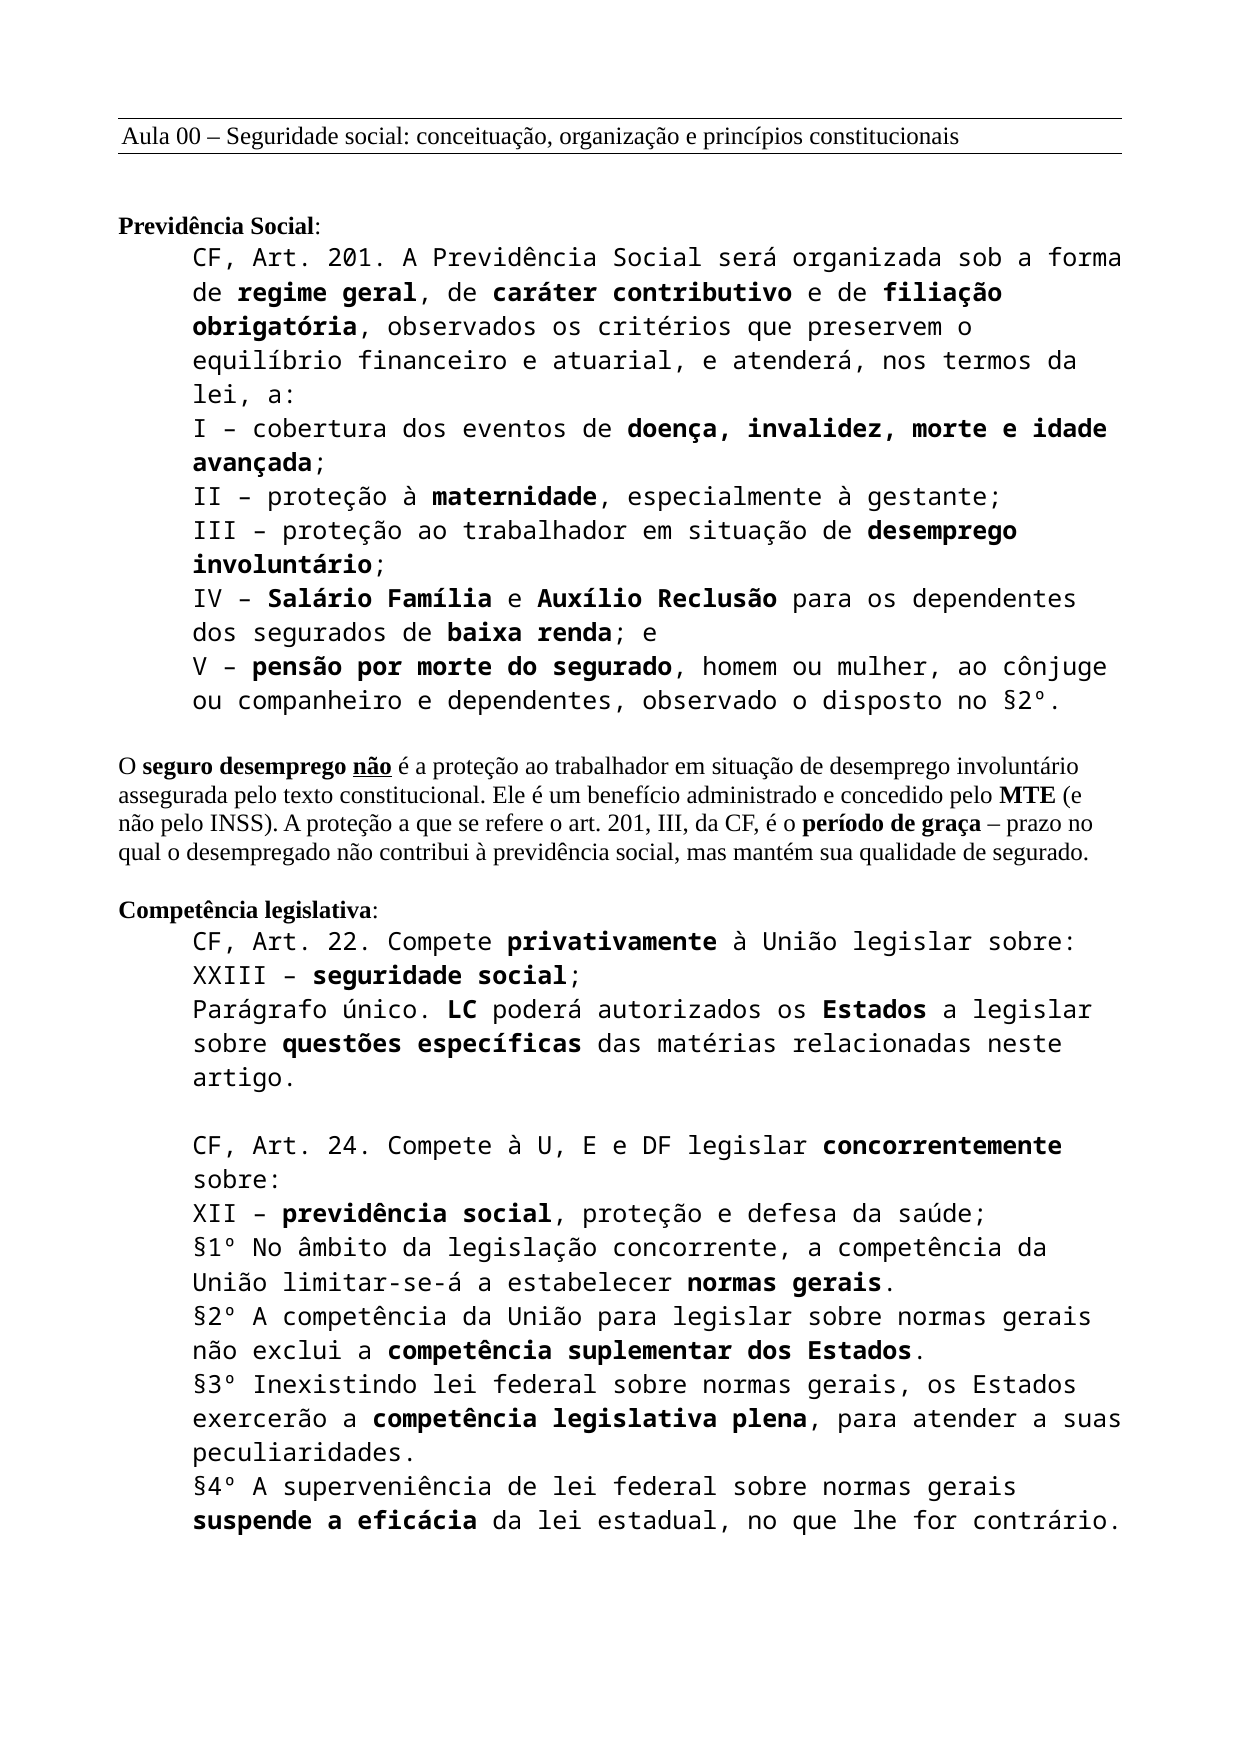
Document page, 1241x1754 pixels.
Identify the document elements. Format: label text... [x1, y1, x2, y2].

text Competência legislativa: [118, 895, 1122, 923]
text CF, Art. 22. Compete privativamente à União legislar sobre: [192, 923, 1122, 958]
text Previdência Social: [118, 211, 1122, 240]
text §4º A superveniência de lei federal sobre normas gerais suspende a eficácia da lei estadual, no que lhe for contrário. [192, 1468, 1122, 1537]
text Parágrafo único. LC poderá autorizados os Estados a legislar sobre questões específicas das matérias relacionadas neste artigo. [192, 992, 1122, 1094]
text §2º A competência da União para legislar sobre normas gerais não exclui a competência suplementar dos Estados. [192, 1298, 1122, 1366]
text III – proteção ao trabalhador em situação de desemprego involuntário; [192, 513, 1122, 581]
text I – cobertura dos eventos de doença, invalidez, morte e idade avançada; [192, 410, 1122, 478]
text V – pensão por morte do segurado, homem ou mulher, ao cônjuge ou companheiro e dependentes, observado o disposto no §2º. [192, 649, 1122, 717]
text XII – previdência social, proteção e defesa da saúde; [192, 1196, 1122, 1230]
text §3º Inexistindo lei federal sobre normas gerais, os Estados exercerão a competência legislativa plena, para atender a suas peculiaridades. [192, 1366, 1122, 1468]
text CF, Art. 24. Compete à U, E e DF legislar concorrentemente sobre: [192, 1128, 1122, 1196]
text CF, Art. 201. A Previdência Social será organizada sob a forma de regime geral, de caráter contributivo e de filiação obrigatória, observados os critérios que preservem o equilíbrio financeiro e atuarial, e atenderá, nos termos da lei, a: [192, 240, 1122, 410]
text §1º No âmbito da legislação concorrente, a competência da União limitar-se-á a estabelecer normas gerais. [192, 1230, 1122, 1298]
text XXIII – seguridade social; [192, 958, 1122, 992]
text II – proteção à maternidade, especialmente à gestante; [192, 478, 1122, 513]
text IV – Salário Família e Auxílio Reclusão para os dependentes dos segurados de baixa renda; e [192, 581, 1122, 649]
text O seguro desemprego não é a proteção ao trabalhador em situação de desemprego involuntário assegurada pelo texto constitucional. Ele é um benefício administrado e concedido pelo MTE (e não pelo INSS). A proteção a que se refere o art. 201, III, da CF, é o período de graça – prazo no qual o desempregado não contribui à previdência social, mas mantém sua qualidade de segurado. [118, 751, 1122, 866]
